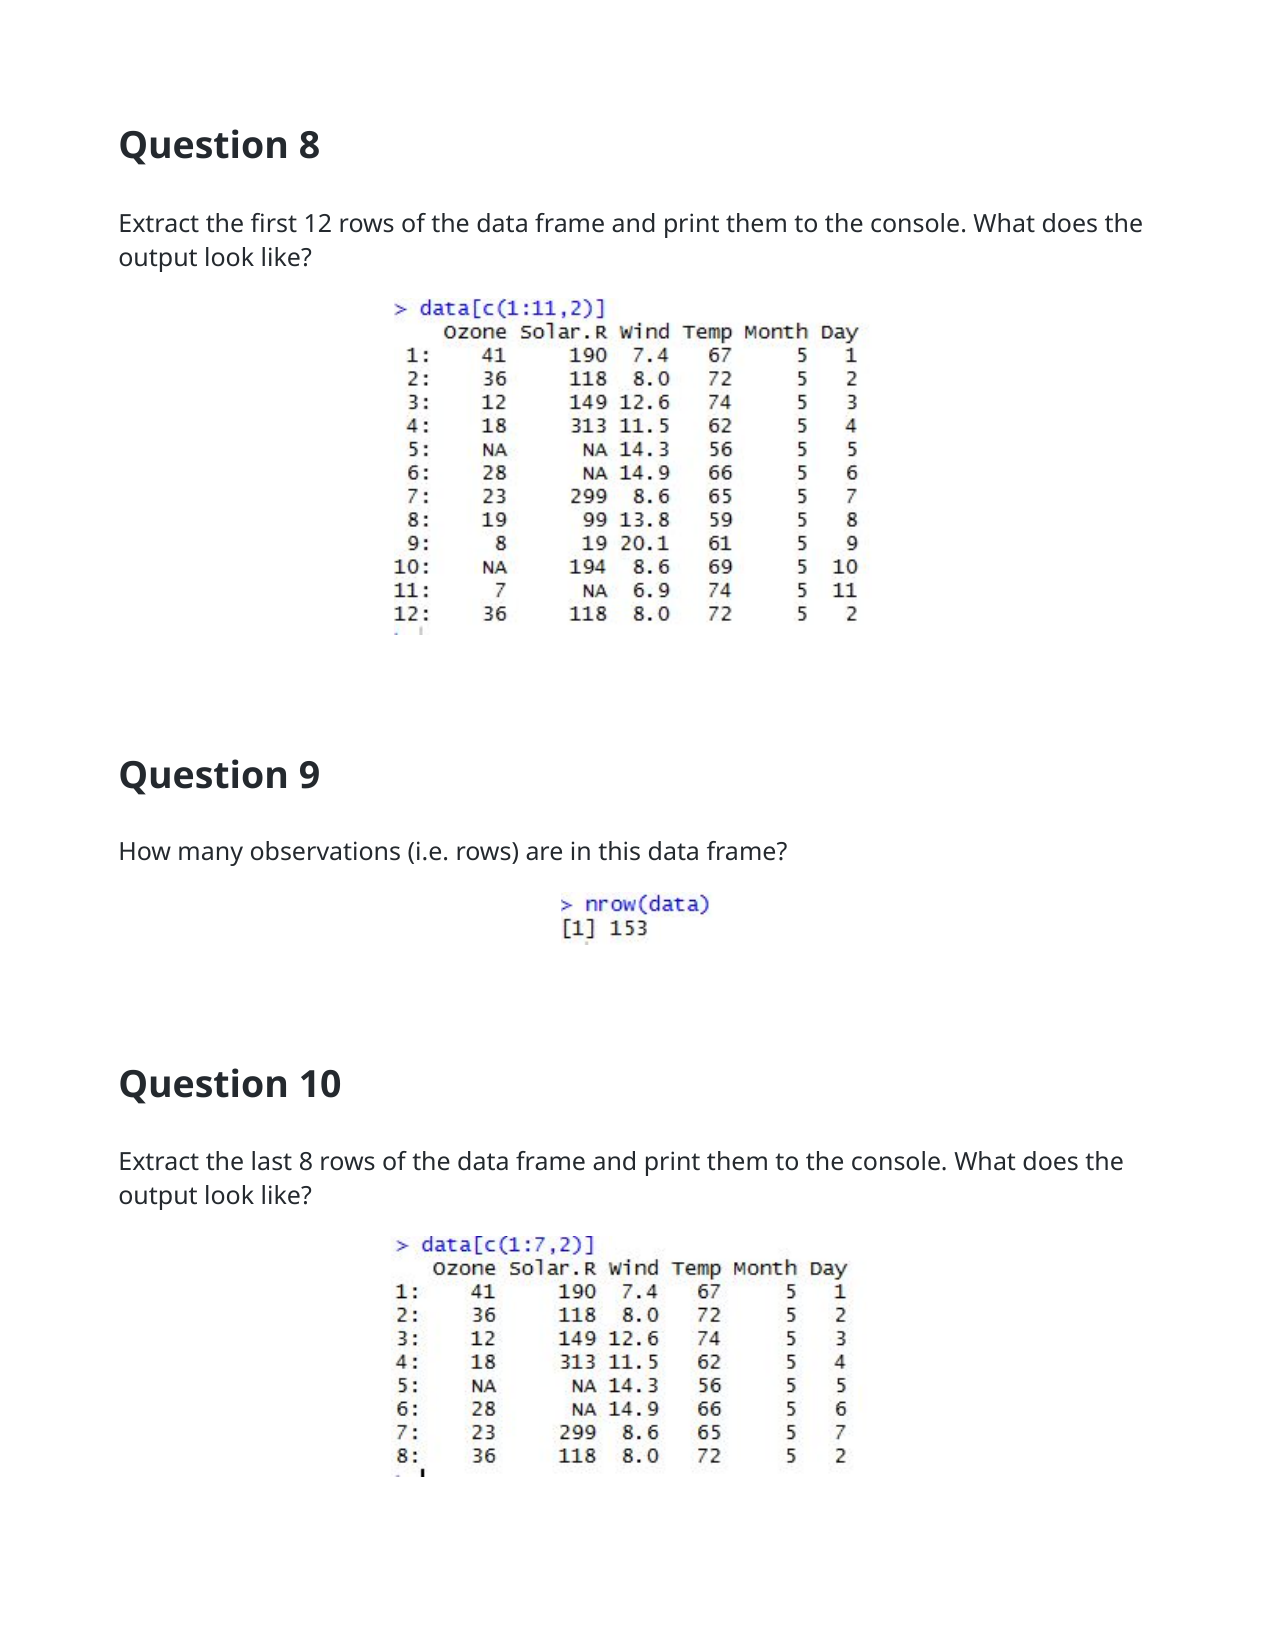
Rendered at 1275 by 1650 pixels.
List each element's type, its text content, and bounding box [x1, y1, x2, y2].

picture [561, 892, 714, 945]
subtitle Question 10 [118, 1058, 1157, 1117]
text How many observations (i.e. rows) are in this data frame? [118, 834, 1157, 868]
text Extract the first 12 rows of the data frame and print them to the console. What does the output look like? [118, 206, 1157, 274]
picture [390, 1236, 885, 1477]
picture [393, 298, 882, 635]
text Extract the last 8 rows of the data frame and print them to the console. What does the output look like? [118, 1143, 1157, 1211]
subtitle Question 8 [118, 118, 1157, 179]
subtitle Question 9 [118, 748, 1157, 808]
